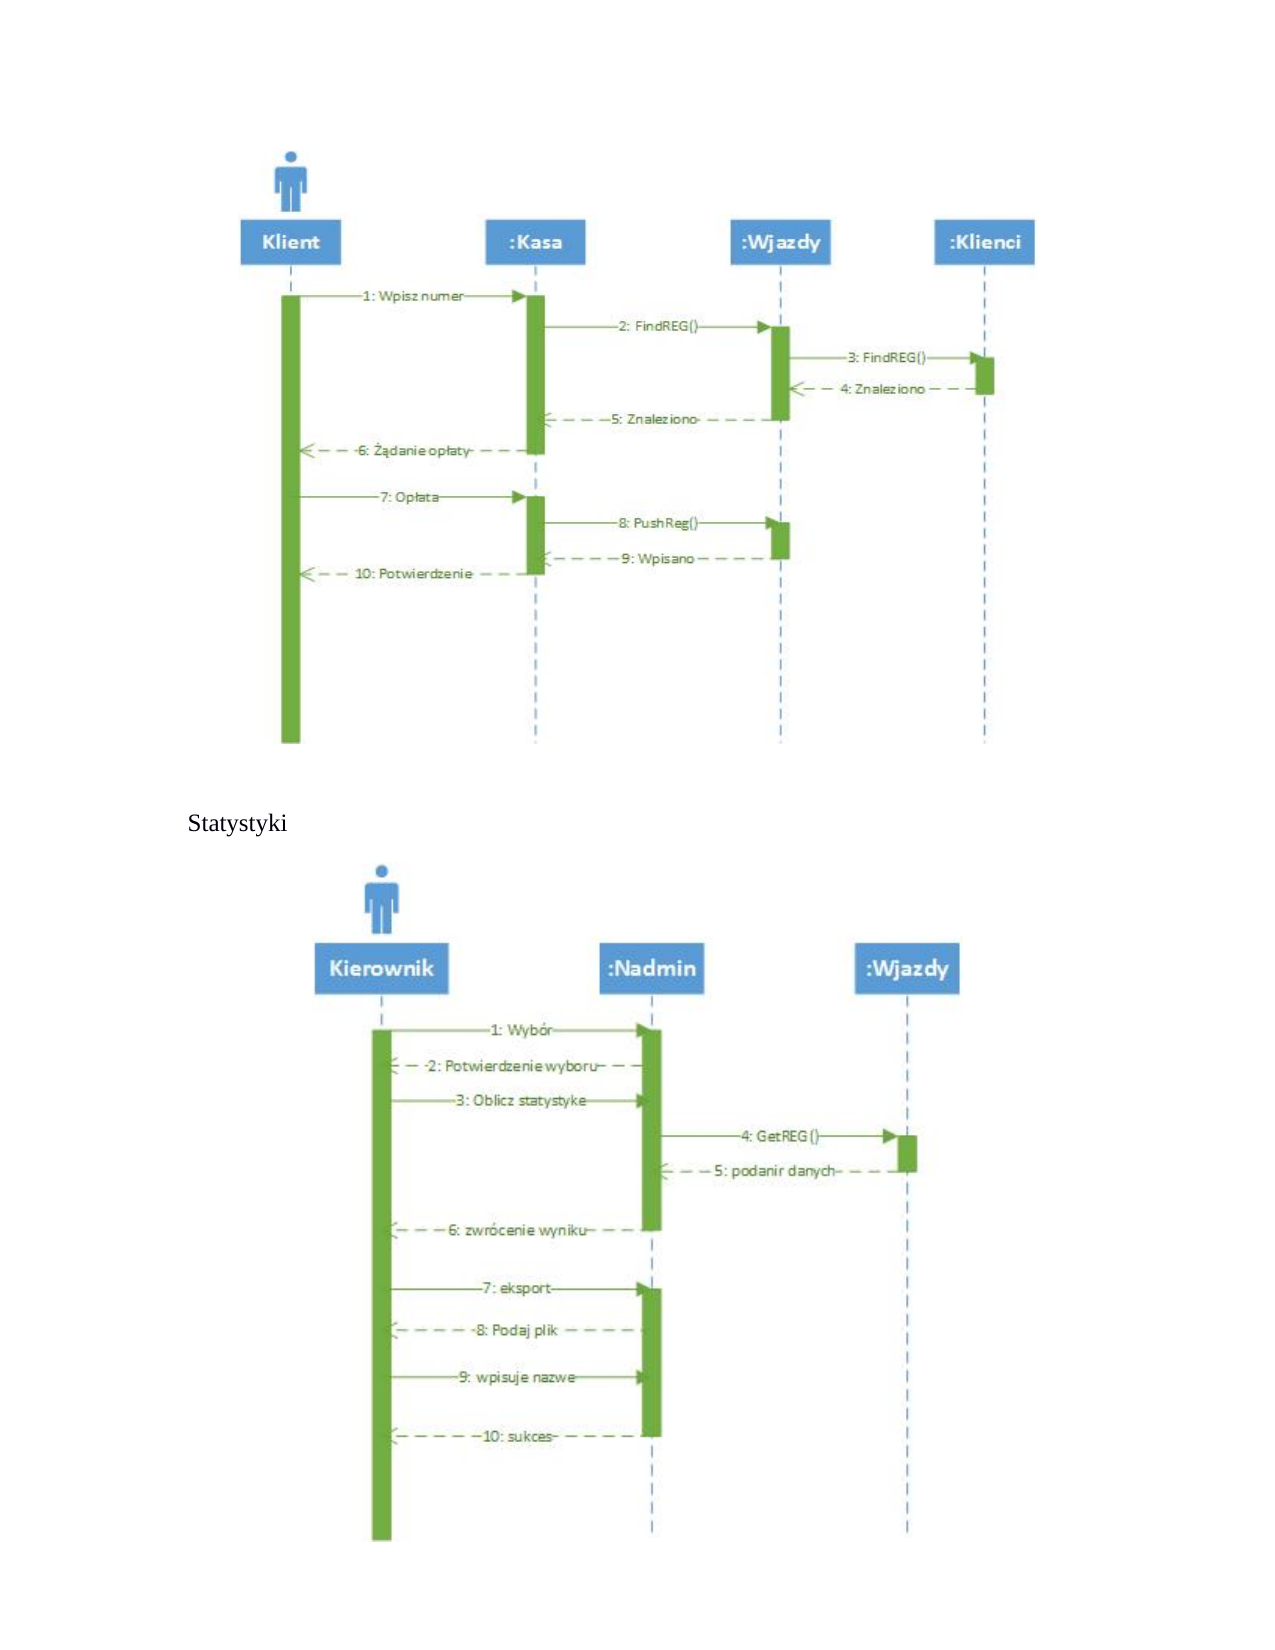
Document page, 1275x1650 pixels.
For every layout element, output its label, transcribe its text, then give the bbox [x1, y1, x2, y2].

text Statystyki [187, 808, 1087, 837]
picture [238, 150, 1038, 744]
picture [312, 862, 963, 1542]
